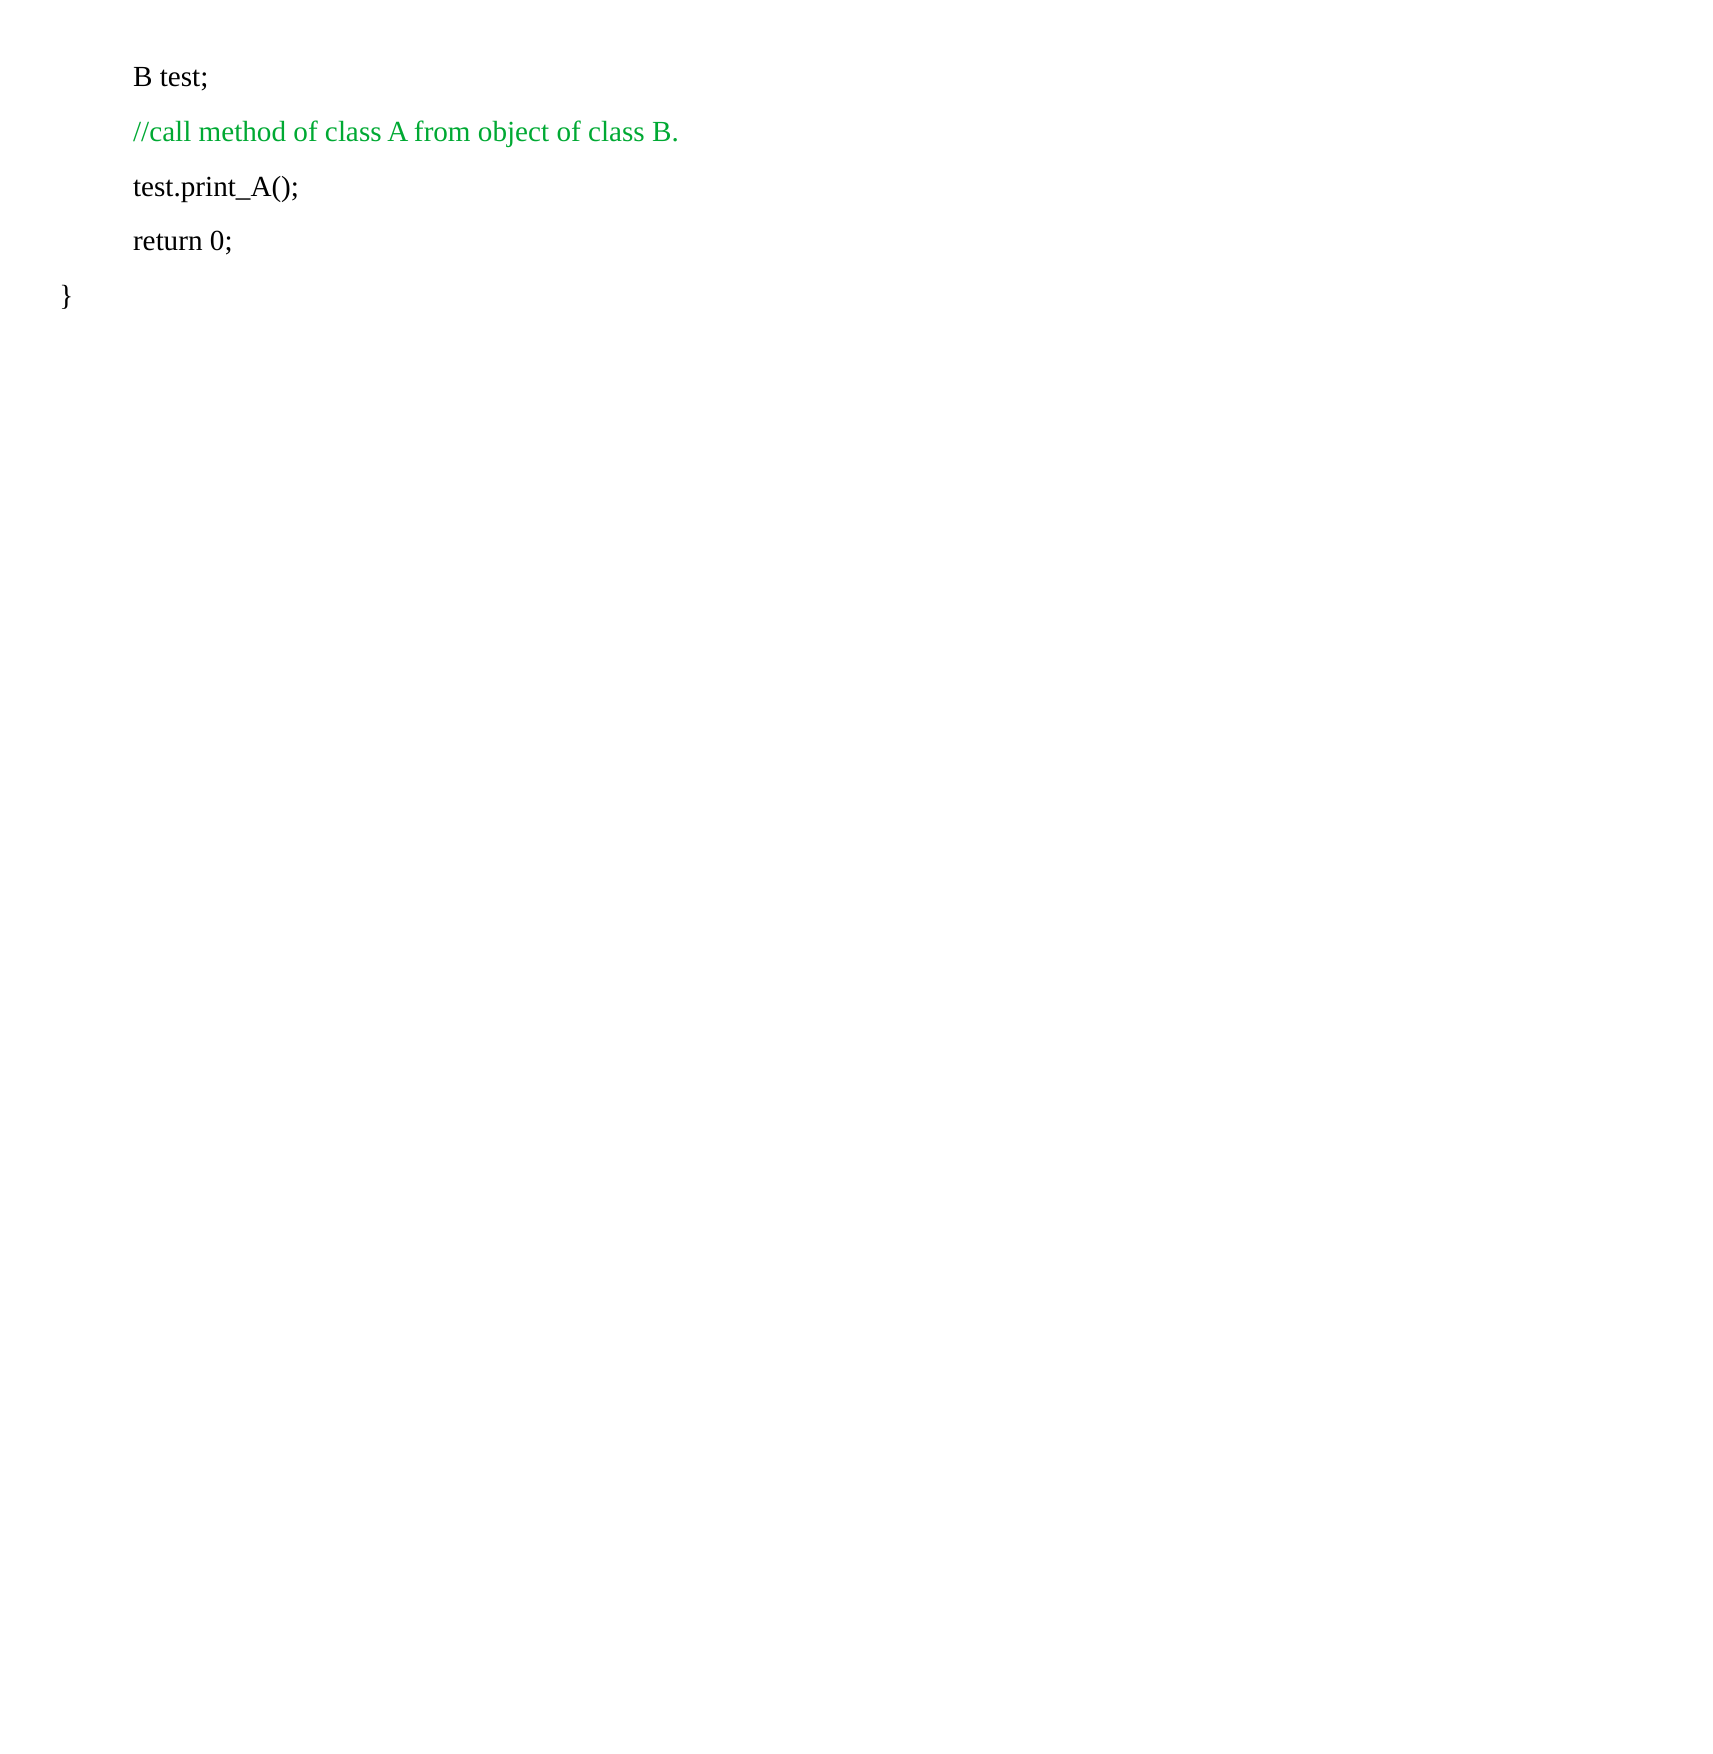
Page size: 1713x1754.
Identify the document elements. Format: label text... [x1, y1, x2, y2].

text return 0; [59, 223, 1653, 257]
text //call method of class A from object of class B. [59, 114, 1653, 147]
text B test; [59, 59, 1653, 93]
text test.print_A(); [59, 169, 1653, 202]
text } [59, 278, 1653, 312]
